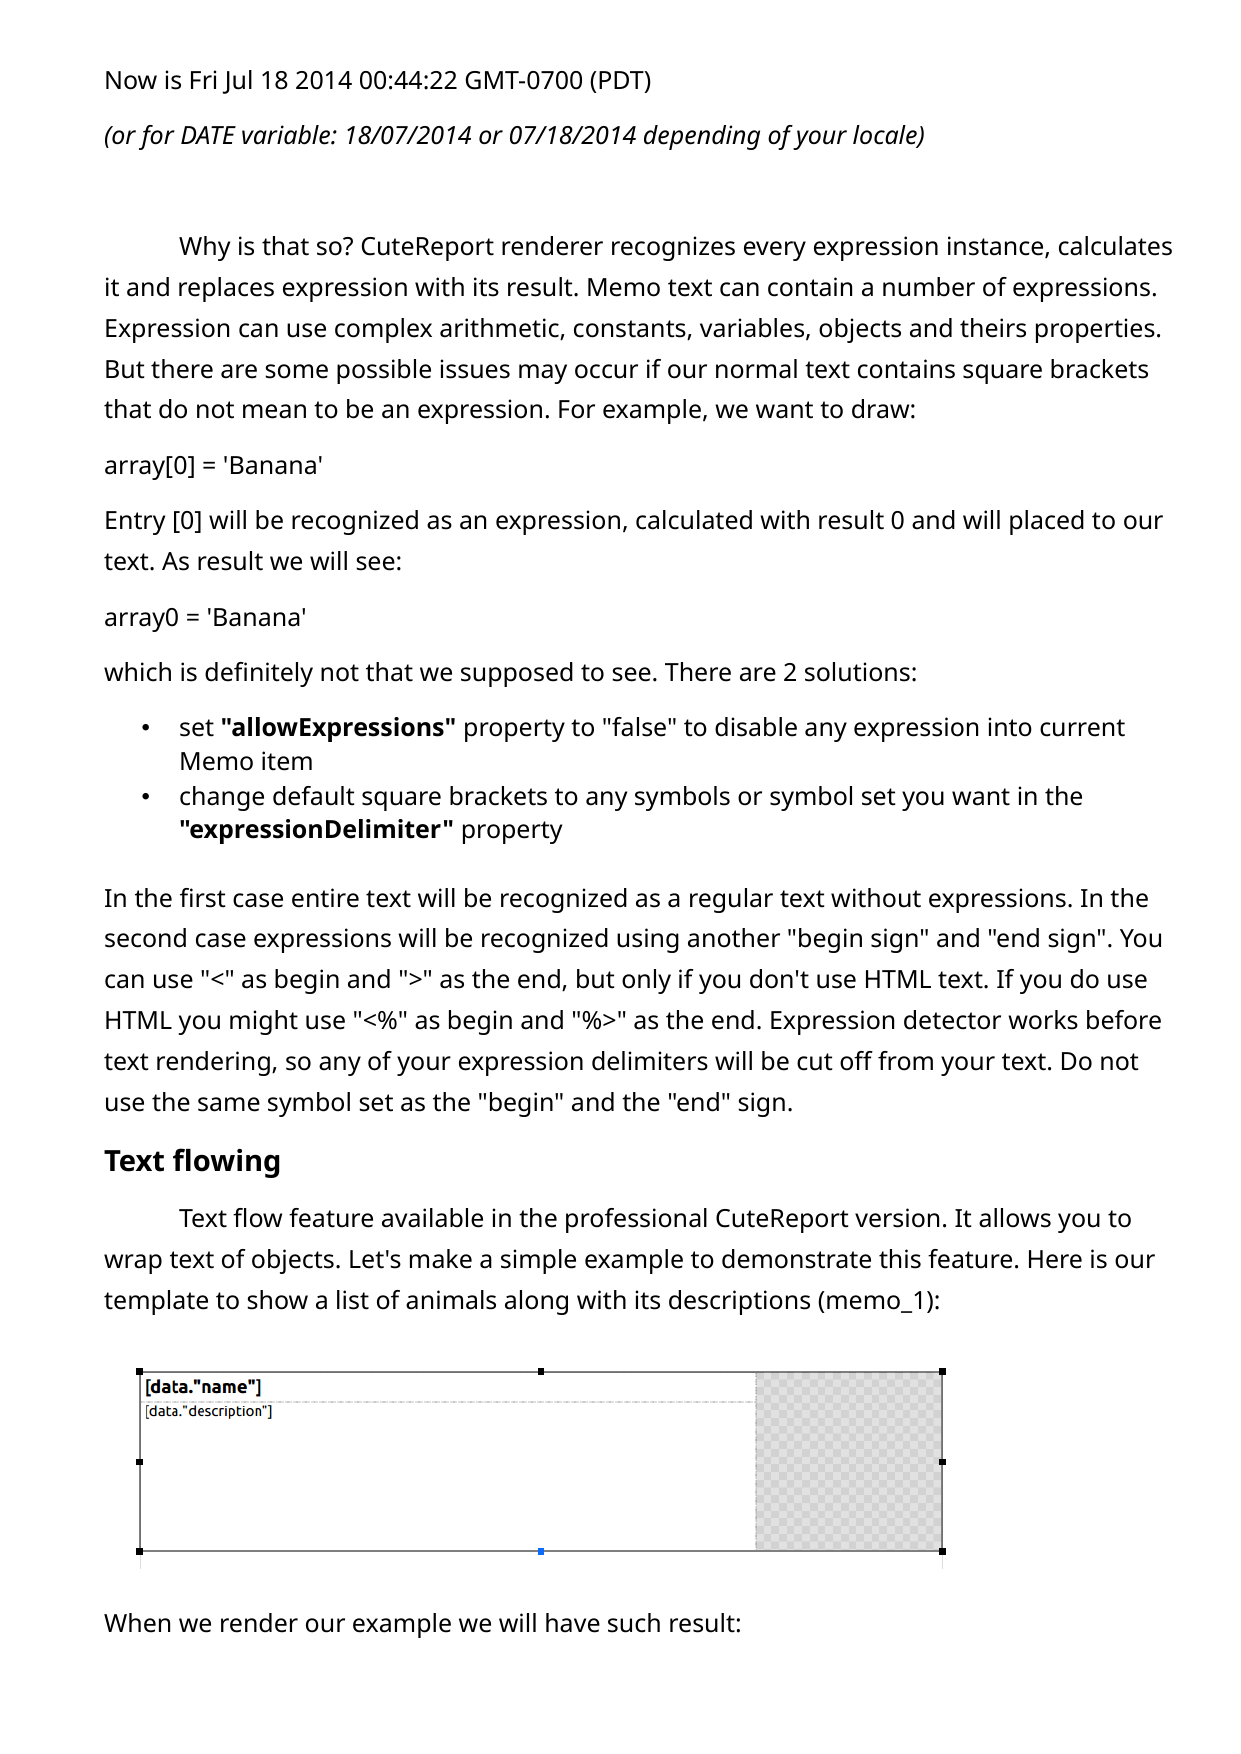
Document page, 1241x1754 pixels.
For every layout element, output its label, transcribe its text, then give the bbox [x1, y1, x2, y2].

text which is definitely not that we supposed to see. There are 2 solutions: [104, 654, 1181, 689]
text (or for DATE variable: 18/07/2014 or 07/18/2014 depending of your locale) [104, 118, 1181, 152]
text array[0] = 'Banana' [104, 447, 1181, 482]
list set "allowExpressions" property to "false" to disable any expression into current Memo item [141, 710, 1181, 778]
text In the first case entire text will be recognized as a regular text without expressions. In the second case expressions will be recognized using another "begin sign" and "end sign". You can use "<" as begin and ">" as the end, but only if you don't use HTML text. If you do use HTML you might use "<%" as begin and "%>" as the end. Expression detector works before text rendering, so any of your expression delimiters will be cut off from your text. Do not use the same symbol set as the "begin" and the "end" sign. [104, 880, 1181, 1118]
text When we render our example we will have such result: [104, 1605, 1181, 1639]
text Now is Fri Jul 18 2014 00:44:22 GMT-0700 (PDT) [104, 62, 1181, 97]
text Entry [0] will be recognized as an expression, calculated with result 0 and will placed to our text. As result we will see: [104, 503, 1181, 578]
list change default square brackets to any symbols or symbol set you want in the "expressionDelimiter" property [141, 778, 1181, 846]
text Text flow feature available in the professional CuteReport version. It allows you to wrap text of objects. Let's make a simple example to demonstrate this feature. Here is our template to show a list of animals along with its descriptions (memo_1): [104, 1201, 1181, 1317]
text Why is that so? CuteReport renderer recognizes every expression instance, calculates it and replaces expression with its result. Memo text can contain a number of expressions. Expression can use complex arithmetic, constants, variables, objects and theirs properties. But there are some possible issues may occur if our normal text contains square brackets that do not mean to be an expression. For example, we want to draw: [104, 229, 1181, 426]
picture [118, 1353, 962, 1569]
text array0 = 'Banana' [104, 599, 1181, 633]
subtitle Text flowing [104, 1140, 1181, 1180]
